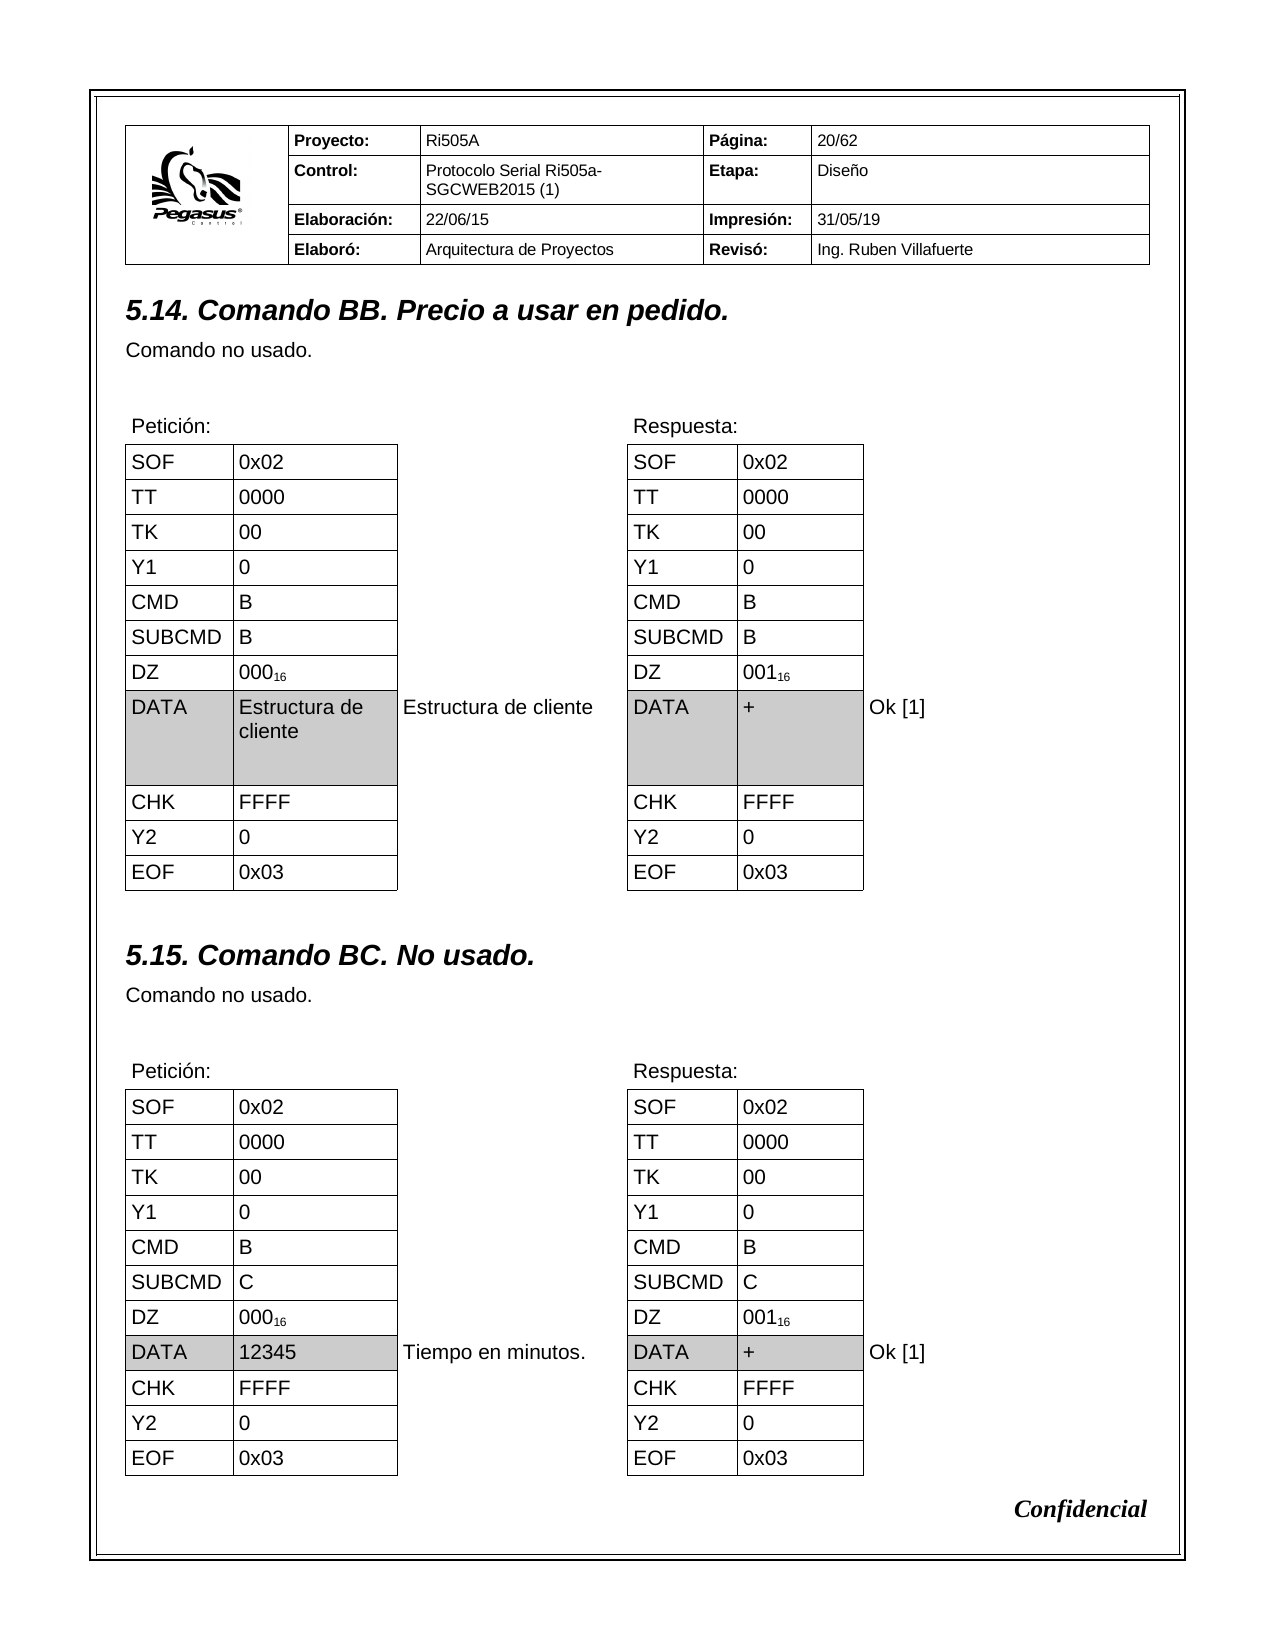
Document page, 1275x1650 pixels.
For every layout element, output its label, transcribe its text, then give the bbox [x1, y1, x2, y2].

table_cell 0 [234, 1196, 397, 1230]
table_cell FFFF [234, 1371, 397, 1405]
table_cell 12345 [234, 1336, 397, 1370]
table_cell [864, 855, 1150, 890]
table_cell [864, 1405, 1150, 1440]
table_cell [864, 480, 1150, 514]
table_cell [398, 1405, 627, 1440]
table_cell [864, 620, 1150, 655]
table_cell DZ [628, 1301, 737, 1335]
table_cell EOF [628, 1441, 737, 1475]
table_cell SOF [628, 1090, 737, 1124]
table_cell [864, 444, 1150, 479]
table_cell CMD [126, 586, 233, 620]
table_cell 0x03 [738, 856, 863, 890]
table_header Respuesta: [627, 409, 1150, 444]
table_cell Y1 [628, 551, 737, 585]
subtitle 5.15. Comando BC. No usado. [125, 939, 1149, 971]
table_cell [398, 585, 627, 620]
table_cell [398, 550, 627, 585]
table_cell [398, 1160, 627, 1195]
table_cell CMD [628, 586, 737, 620]
table_cell 0 [234, 1406, 397, 1440]
table_cell 0x03 [234, 1441, 397, 1475]
table_cell [398, 1230, 627, 1265]
table_cell C [234, 1266, 397, 1300]
table_cell CHK [628, 786, 737, 820]
picture [142, 137, 253, 232]
table_cell 00 [738, 1160, 863, 1195]
table_cell 0x03 [234, 856, 397, 890]
table_cell [864, 1089, 1150, 1124]
table_cell DATA [628, 1336, 737, 1370]
table_cell SUBCMD [628, 621, 737, 655]
table_cell B [234, 586, 397, 620]
table_cell 0 [738, 1406, 863, 1440]
table_cell [398, 655, 627, 690]
table_cell DZ [126, 1301, 233, 1335]
table_cell FFFF [738, 1371, 863, 1405]
table_cell [864, 655, 1150, 690]
table_cell 0 [234, 551, 397, 585]
table_cell EOF [628, 856, 737, 890]
table_cell 00016 [234, 656, 397, 690]
table_cell [864, 1370, 1150, 1405]
table_cell 00116 [738, 1301, 863, 1335]
text Comando no usado. [125, 339, 1149, 362]
table_header Petición: [125, 1054, 627, 1089]
table_cell [398, 1265, 627, 1300]
subtitle 5.14. Comando BB. Precio a usar en pedido. [125, 294, 1149, 326]
table_cell TK [126, 515, 233, 550]
table_header Petición: [125, 409, 627, 444]
table_cell 00 [234, 1160, 397, 1195]
table_cell [864, 1195, 1150, 1230]
table_cell EOF [126, 1441, 233, 1475]
table_cell [864, 515, 1150, 550]
table_cell Ok [1] [864, 690, 1150, 785]
table_cell [864, 820, 1150, 855]
table_cell [398, 1440, 627, 1476]
table_cell [398, 620, 627, 655]
table_cell SUBCMD [628, 1266, 737, 1300]
table_cell [398, 855, 627, 890]
table_cell Ok [1] [864, 1335, 1150, 1370]
table_cell 0000 [234, 1125, 397, 1159]
table_cell 0 [738, 821, 863, 855]
table_cell DZ [126, 656, 233, 690]
table_cell TT [126, 1125, 233, 1159]
text Comando no usado. [125, 984, 1149, 1007]
table_cell 0x02 [738, 1090, 863, 1124]
table_cell TT [126, 480, 233, 514]
table_cell TK [628, 1160, 737, 1195]
table_cell 0000 [738, 480, 863, 514]
table_cell 0 [738, 1196, 863, 1230]
table_cell 0000 [738, 1125, 863, 1159]
table_cell TT [628, 1125, 737, 1159]
table_cell [864, 550, 1150, 585]
table_cell [398, 1125, 627, 1159]
table_cell EOF [126, 856, 233, 890]
table_cell + [738, 691, 863, 785]
table_cell SUBCMD [126, 621, 233, 655]
table_cell FFFF [738, 786, 863, 820]
table_cell Y1 [126, 1196, 233, 1230]
table_cell [864, 1160, 1150, 1195]
table_cell [864, 1300, 1150, 1335]
table_cell B [738, 621, 863, 655]
table_cell B [234, 621, 397, 655]
table_cell [398, 480, 627, 514]
table_cell [864, 1440, 1150, 1476]
table_cell 0x02 [234, 1090, 397, 1124]
table_cell 00116 [738, 656, 863, 690]
table_cell CHK [126, 1371, 233, 1405]
table_cell [398, 1195, 627, 1230]
table_cell [864, 1230, 1150, 1265]
table_cell Y1 [126, 551, 233, 585]
table_cell DATA [628, 691, 737, 785]
table_cell TK [126, 1160, 233, 1195]
table_cell TT [628, 480, 737, 514]
table_header Respuesta: [627, 1054, 1150, 1089]
table_cell 0 [234, 821, 397, 855]
table_cell Y2 [628, 821, 737, 855]
table_cell [398, 1089, 627, 1124]
table_cell 0x03 [738, 1441, 863, 1475]
table_cell 0 [738, 551, 863, 585]
table_cell 00 [234, 515, 397, 550]
table_cell [864, 1125, 1150, 1159]
table_cell CHK [126, 786, 233, 820]
table_cell DATA [126, 1336, 233, 1370]
table_cell Tiempo en minutos. [398, 1335, 627, 1370]
table_cell [398, 820, 627, 855]
table_cell 00016 [234, 1301, 397, 1335]
table_cell DATA [126, 691, 233, 785]
table_cell Y2 [628, 1406, 737, 1440]
table_cell 0000 [234, 480, 397, 514]
table_cell SOF [126, 1090, 233, 1124]
table_cell SOF [628, 445, 737, 479]
table_cell Estructura de cliente [398, 690, 627, 785]
table_cell B [738, 1231, 863, 1265]
table_cell [864, 1265, 1150, 1300]
table_cell 00 [738, 515, 863, 550]
table_cell [864, 585, 1150, 620]
table_cell [398, 515, 627, 550]
table_cell DZ [628, 656, 737, 690]
table_cell 0x02 [738, 445, 863, 479]
table_cell CMD [628, 1231, 737, 1265]
table_cell [398, 444, 627, 479]
table_cell CHK [628, 1371, 737, 1405]
table_cell FFFF [234, 786, 397, 820]
table_cell Y2 [126, 1406, 233, 1440]
table_cell Y1 [628, 1196, 737, 1230]
table_cell [398, 1300, 627, 1335]
table_cell SUBCMD [126, 1266, 233, 1300]
table_cell CMD [126, 1231, 233, 1265]
table_cell SOF [126, 445, 233, 479]
table_cell [398, 1370, 627, 1405]
table_cell B [234, 1231, 397, 1265]
table_cell 0x02 [234, 445, 397, 479]
table_cell B [738, 586, 863, 620]
table_cell + [738, 1336, 863, 1370]
table_cell [398, 785, 627, 820]
table_cell Estructura de cliente [234, 691, 397, 785]
table_cell TK [628, 515, 737, 550]
table_cell C [738, 1266, 863, 1300]
table_cell Y2 [126, 821, 233, 855]
table_cell [864, 785, 1150, 820]
